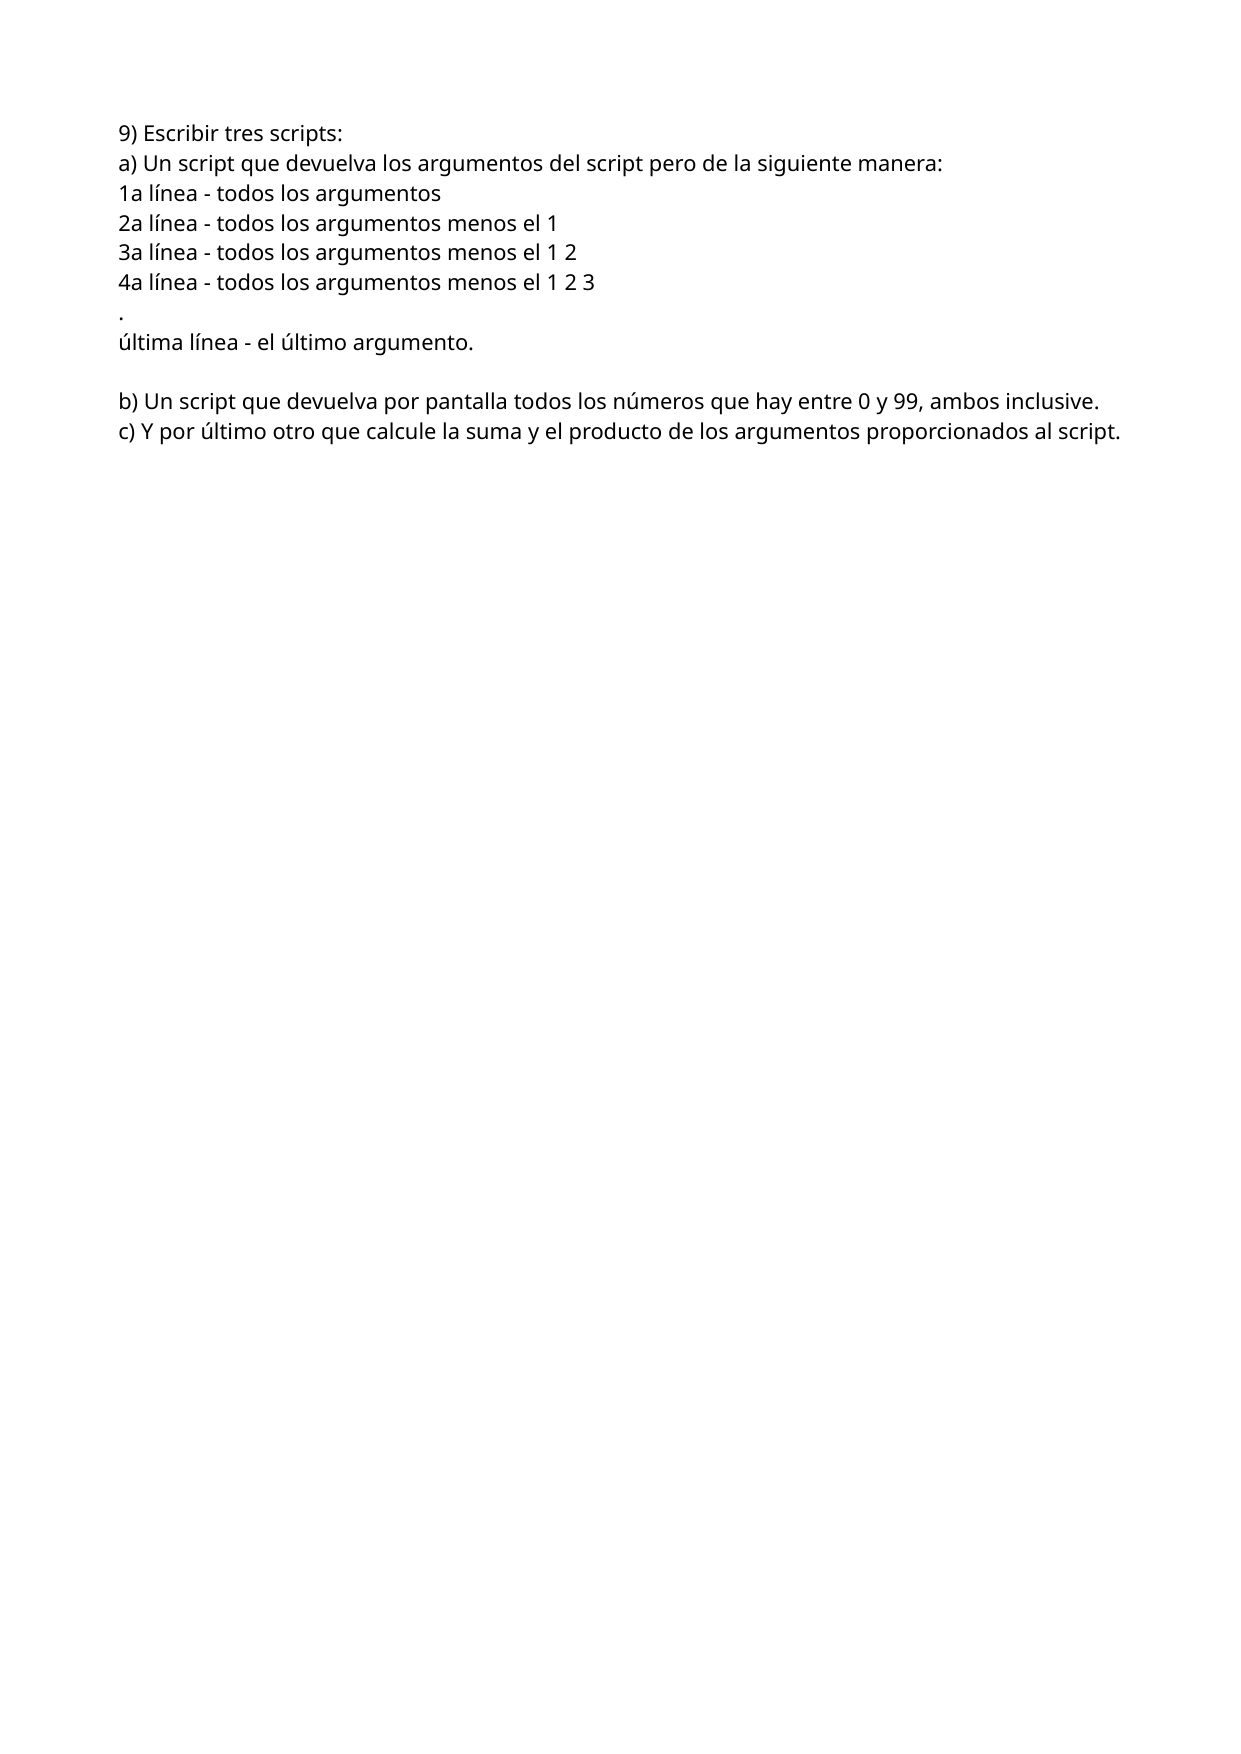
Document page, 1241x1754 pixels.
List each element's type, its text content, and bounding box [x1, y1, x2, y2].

text 9) Escribir tres scripts: a) Un script que devuelva los argumentos del script pero de la siguiente manera: 1a línea - todos los argumentos 2a línea - todos los argumentos menos el 1 3a línea - todos los argumentos menos el 1 2 4a línea - todos los argumentos menos el 1 2 3 . última línea - el último argumento. [118, 118, 1122, 356]
text b) Un script que devuelva por pantalla todos los números que hay entre 0 y 99, ambos inclusive. c) Y por último otro que calcule la suma y el producto de los argumentos proporcionados al script. [118, 356, 1122, 446]
